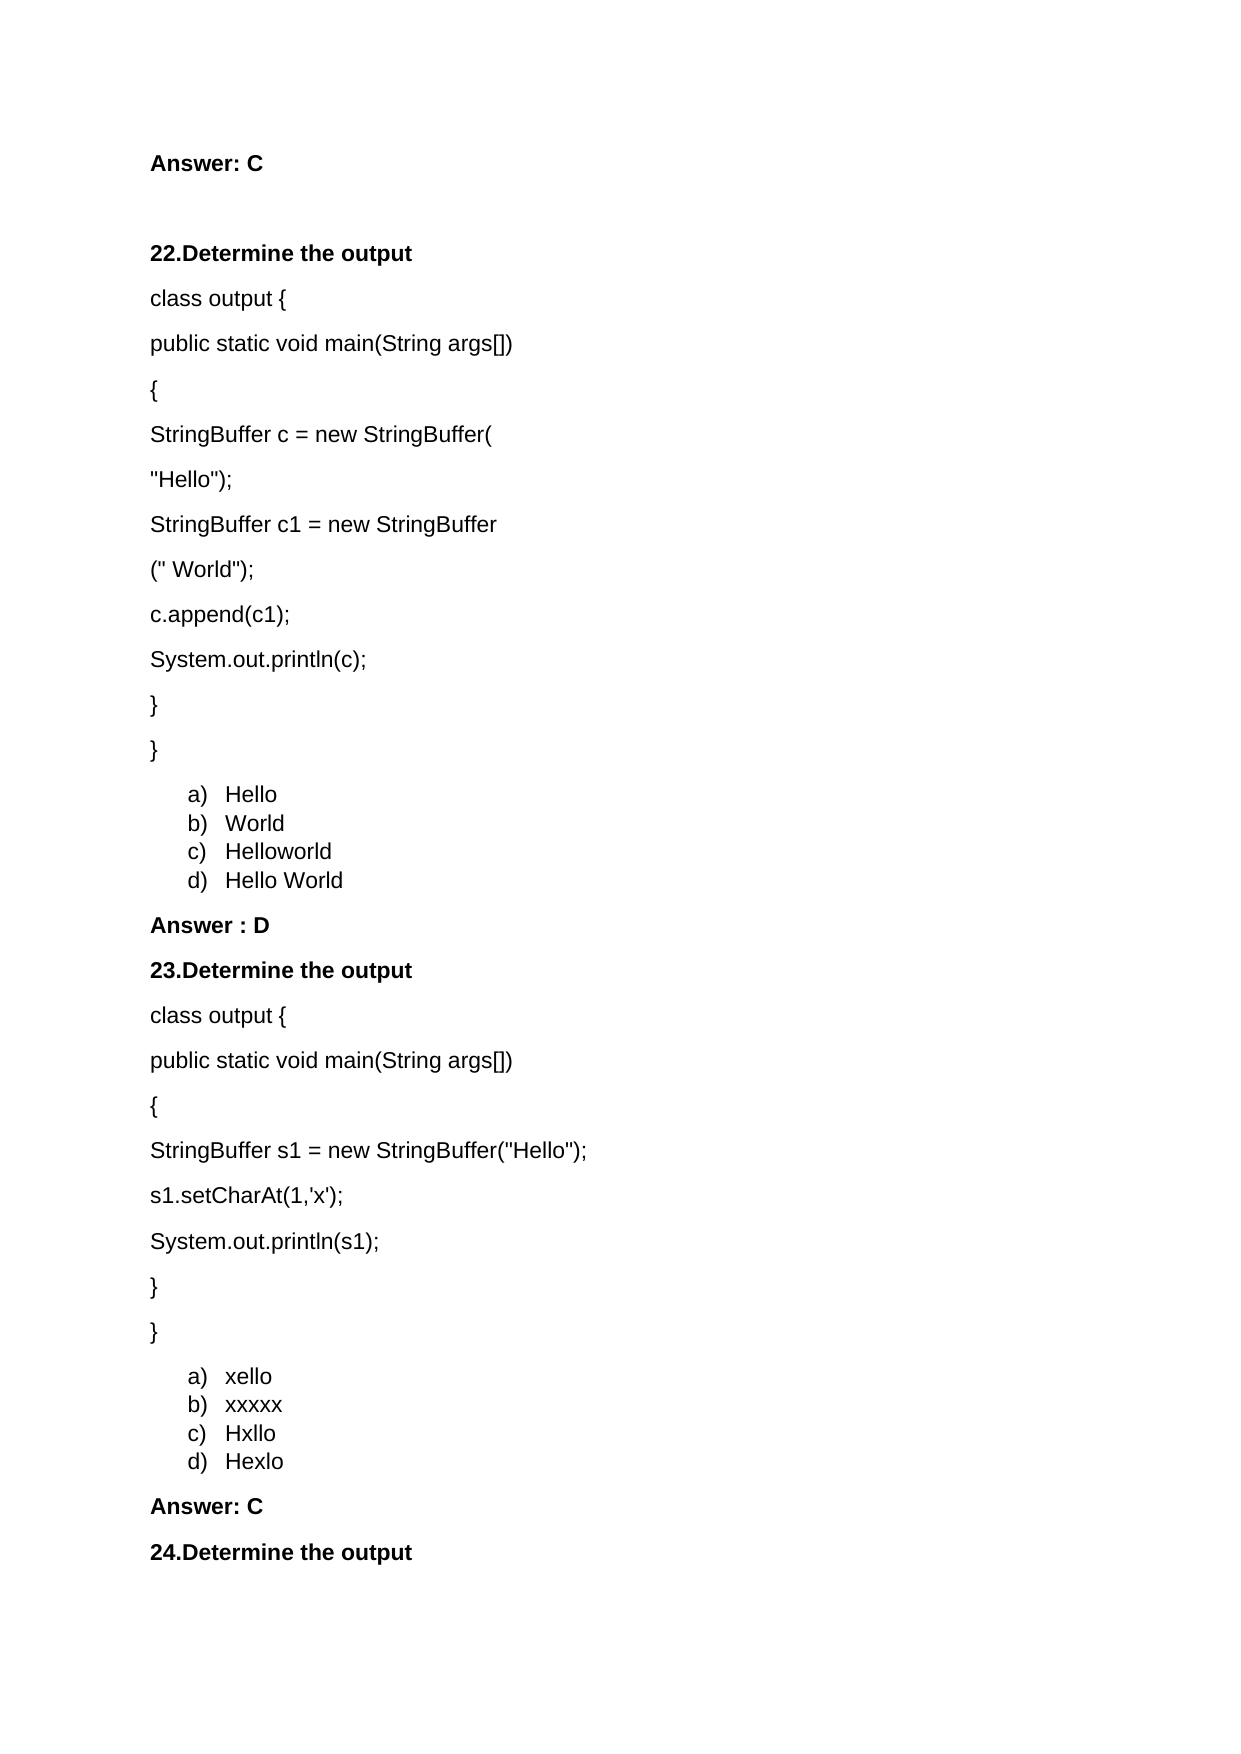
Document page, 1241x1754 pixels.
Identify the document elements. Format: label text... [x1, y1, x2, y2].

text { [150, 376, 1090, 402]
text } [150, 1273, 1090, 1299]
text public static void main(String args[]) [150, 1047, 1090, 1073]
list Hexlo [187, 1448, 1090, 1474]
text System.out.println(s1); [150, 1228, 1090, 1254]
text Answer: C [150, 1493, 1090, 1520]
text } [150, 691, 1090, 718]
text Answer : D [150, 912, 1090, 938]
text public static void main(String args[]) [150, 330, 1090, 357]
text "Hello"); [150, 466, 1090, 492]
list World [187, 810, 1090, 836]
text class output { [150, 1002, 1090, 1028]
list Hello [187, 781, 1090, 808]
text { [150, 1092, 1090, 1119]
list xxxxx [187, 1391, 1090, 1418]
list Hello World [187, 867, 1090, 893]
list Helloworld [187, 838, 1090, 865]
list Answer: C [150, 150, 1090, 176]
list Hxllo [187, 1420, 1090, 1446]
text } [150, 1318, 1090, 1344]
text 24.Determine the output [150, 1538, 1090, 1565]
text System.out.println(c); [150, 646, 1090, 672]
text class output { [150, 285, 1090, 312]
text 23.Determine the output [150, 957, 1090, 983]
text StringBuffer c = new StringBuffer( [150, 421, 1090, 447]
text 22.Determine the output [150, 240, 1090, 267]
list xello [187, 1363, 1090, 1389]
text s1.setCharAt(1,'x'); [150, 1182, 1090, 1209]
text (" World"); [150, 556, 1090, 582]
text } [150, 736, 1090, 763]
text c.append(c1); [150, 601, 1090, 627]
text StringBuffer c1 = new StringBuffer [150, 511, 1090, 537]
text StringBuffer s1 = new StringBuffer("Hello"); [150, 1137, 1090, 1164]
